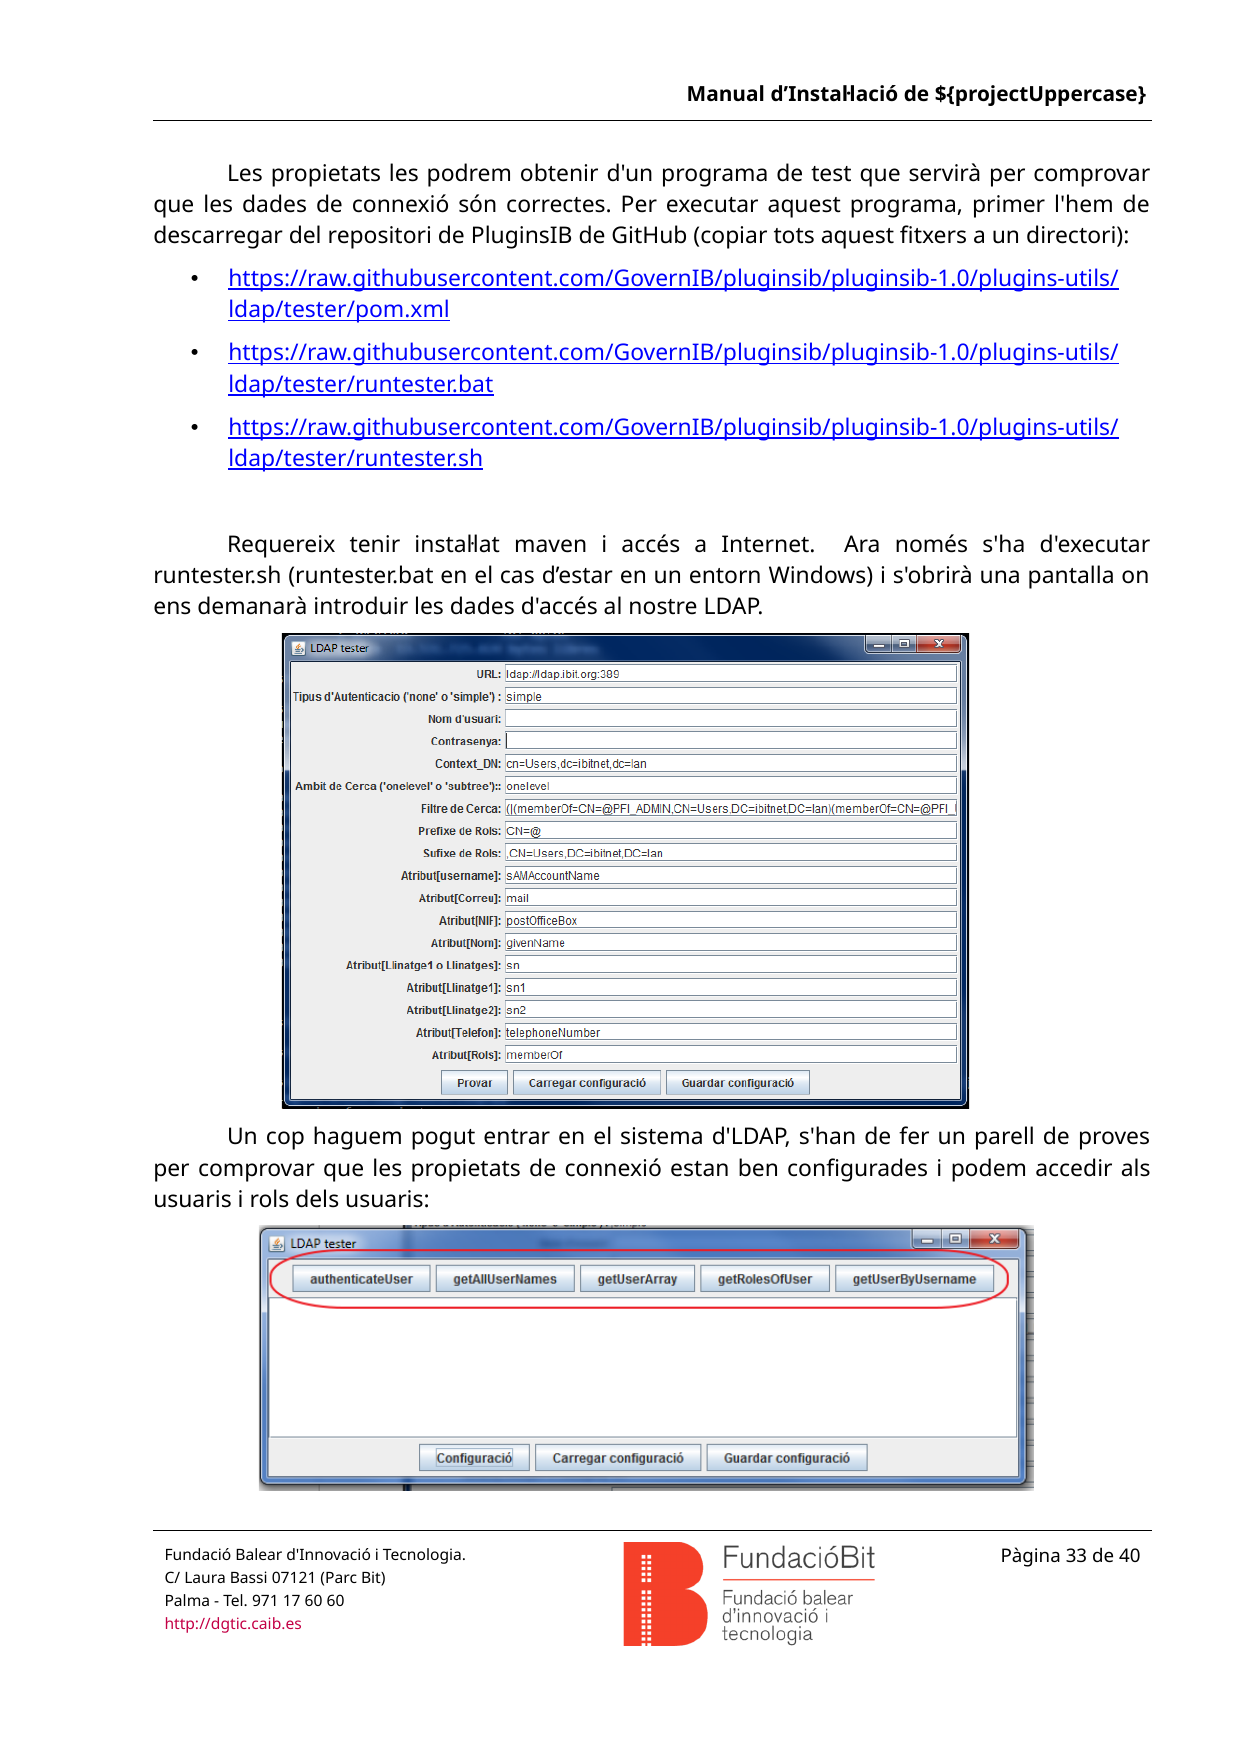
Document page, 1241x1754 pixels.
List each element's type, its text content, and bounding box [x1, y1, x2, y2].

picture [281, 633, 970, 1109]
text Un cop haguem pogut entrar en el sistema d'LDAP, s'han de fer un parell de proves per comprovar que les propietats de connexió estan ben configurades i podem accedir als usuaris i rols dels usuaris: [153, 1120, 1152, 1214]
text Les propietats les podrem obtenir d'un programa de test que servirà per comprovar que les dades de connexió són correctes. Per executar aquest programa, primer l'hem de descarregar del repositori de PluginsIB de GitHub (copiar tots aquest fitxers a un directori): [153, 156, 1152, 250]
list https://raw.githubusercontent.com/GovernIB/pluginsib/pluginsib-1.0/plugins-utils/ldap/tester/runtester.bat [191, 336, 1152, 399]
picture [623, 1542, 875, 1646]
text Requereix tenir instal·lat maven i accés a Internet. Ara només s'ha d'executar runtester.sh (runtester.bat en el cas d’estar en un entorn Windows) i s'obrirà una pantalla on ens demanarà introduir les dades d'accés al nostre LDAP. [153, 528, 1152, 622]
picture [258, 1225, 1034, 1491]
list https://raw.githubusercontent.com/GovernIB/pluginsib/pluginsib-1.0/plugins-utils/ldap/tester/pom.xml [191, 262, 1152, 324]
list https://raw.githubusercontent.com/GovernIB/pluginsib/pluginsib-1.0/plugins-utils/ldap/tester/runtester.sh [191, 411, 1152, 473]
